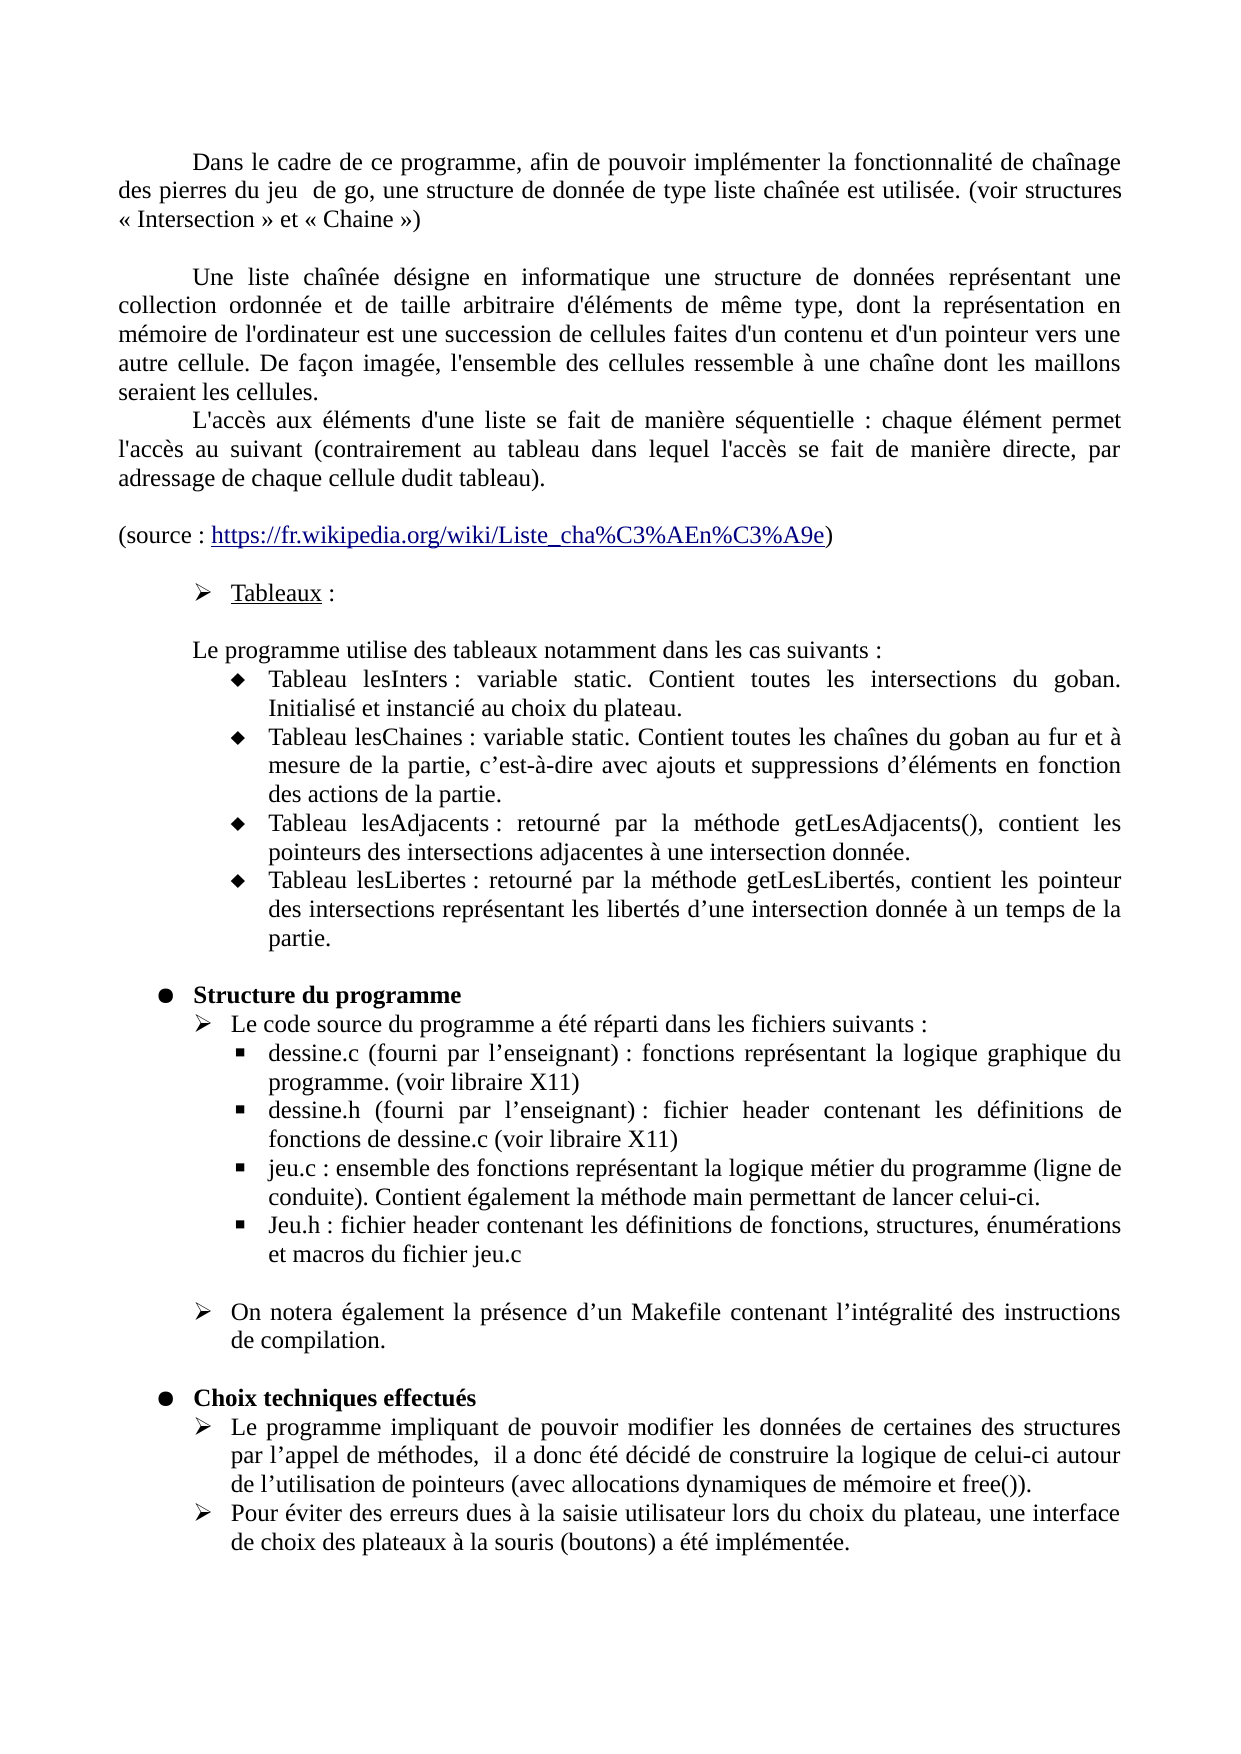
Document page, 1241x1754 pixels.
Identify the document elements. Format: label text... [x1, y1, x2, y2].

list Tableau lesAdjacents : retourné par la méthode getLesAdjacents(), contient les pointeurs des intersections adjacentes à une intersection donnée. [231, 808, 1122, 866]
list dessine.c (fourni par l’enseignant) : fonctions représentant la logique graphique du programme. (voir libraire X11) [231, 1038, 1122, 1096]
list Structure du programme [156, 981, 1122, 1009]
list Choix techniques effectués [156, 1383, 1122, 1412]
list Le code source du programme a été réparti dans les fichiers suivants : [193, 1009, 1122, 1038]
text Dans le cadre de ce programme, afin de pouvoir implémenter la fonctionnalité de chaînage des pierres du jeu de go, une structure de donnée de type liste chaînée est utilisée. (voir structures « Intersection » et « Chaine ») [118, 147, 1122, 233]
text L'accès aux éléments d'une liste se fait de manière séquentielle : chaque élément permet l'accès au suivant (contrairement au tableau dans lequel l'accès se fait de manière directe, par adressage de chaque cellule dudit tableau). [118, 406, 1122, 492]
text Une liste chaînée désigne en informatique une structure de données représentant une collection ordonnée et de taille arbitraire d'éléments de même type, dont la représentation en mémoire de l'ordinateur est une succession de cellules faites d'un contenu et d'un pointeur vers une autre cellule. De façon imagée, l'ensemble des cellules ressemble à une chaîne dont les maillons seraient les cellules. [118, 262, 1122, 406]
text (source : https://fr.wikipedia.org/wiki/Liste_cha%C3%AEn%C3%A9e) [118, 521, 1122, 549]
list On notera également la présence d’un Makefile contenant l’intégralité des instructions de compilation. [193, 1297, 1122, 1354]
text Le programme utilise des tableaux notamment dans les cas suivants : [118, 636, 1122, 664]
list Jeu.h : fichier header contenant les définitions de fonctions, structures, énumérations et macros du fichier jeu.c [231, 1211, 1122, 1268]
list dessine.h (fourni par l’enseignant) : fichier header contenant les définitions de fonctions de dessine.c (voir libraire X11) [231, 1096, 1122, 1153]
list Tableau lesLibertes : retourné par la méthode getLesLibertés, contient les pointeur des intersections représentant les libertés d’une intersection donnée à un temps de la partie. [231, 866, 1122, 952]
list Le programme impliquant de pouvoir modifier les données de certaines des structures par l’appel de méthodes, il a donc été décidé de construire la logique de celui-ci autour de l’utilisation de pointeurs (avec allocations dynamiques de mémoire et free()). [193, 1412, 1122, 1498]
list Tableau lesInters : variable static. Contient toutes les intersections du goban. Initialisé et instancié au choix du plateau. [231, 664, 1122, 722]
list Tableaux : [193, 578, 1122, 607]
list Tableau lesChaines : variable static. Contient toutes les chaînes du goban au fur et à mesure de la partie, c’est-à-dire avec ajouts et suppressions d’éléments en fonction des actions de la partie. [231, 722, 1122, 808]
list jeu.c : ensemble des fonctions représentant la logique métier du programme (ligne de conduite). Contient également la méthode main permettant de lancer celui-ci. [231, 1153, 1122, 1211]
list Pour éviter des erreurs dues à la saisie utilisateur lors du choix du plateau, une interface de choix des plateaux à la souris (boutons) a été implémentée. [193, 1498, 1122, 1556]
